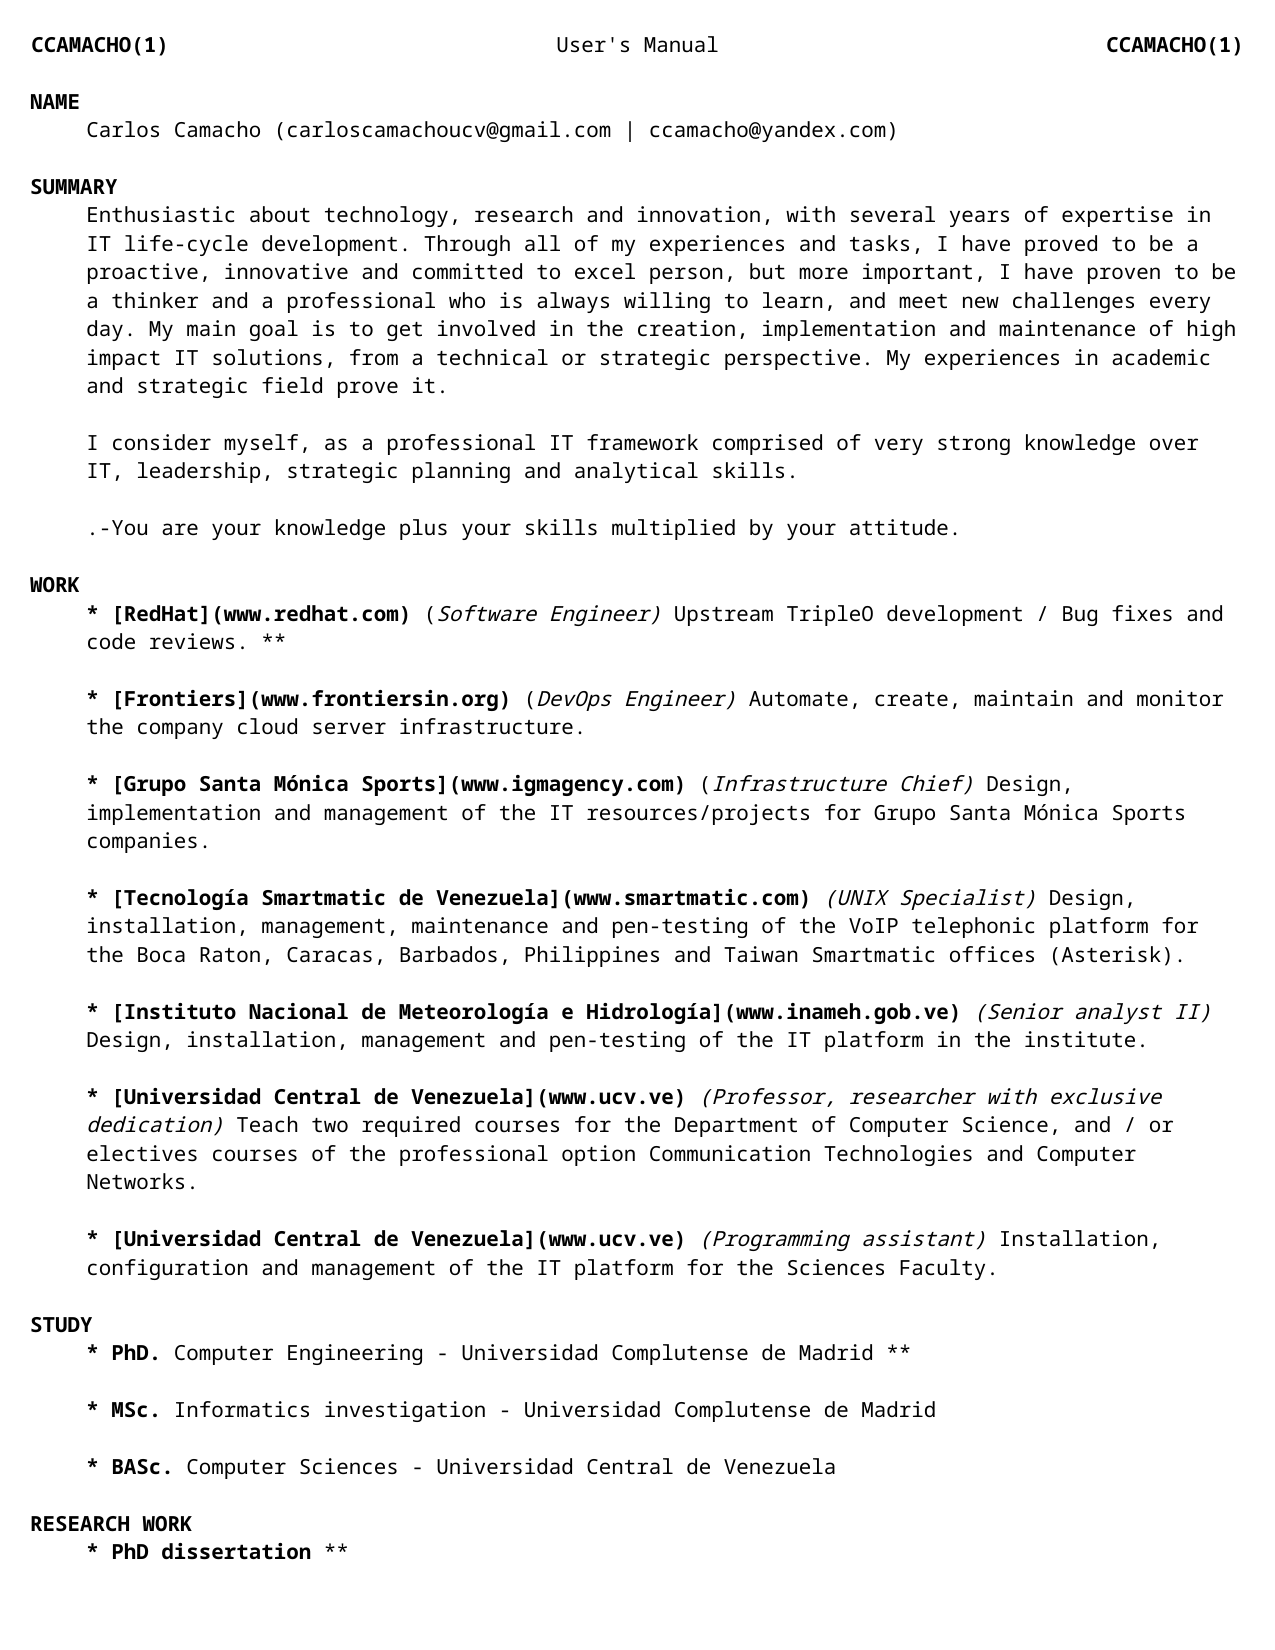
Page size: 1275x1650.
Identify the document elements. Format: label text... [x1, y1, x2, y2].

text NAME [30, 87, 1245, 115]
text * [Tecnología Smartmatic de Venezuela](www.smartmatic.com) (UNIX Specialist) Design, installation, management, maintenance and pen-testing of the VoIP telephonic platform for the Boca Raton, Caracas, Barbados, Philippines and Taiwan Smartmatic offices (Asterisk). [86, 883, 1245, 968]
text * [Universidad Central de Venezuela](www.ucv.ve) (Programming assistant) Installation, configuration and management of the IT platform for the Sciences Faculty. [86, 1224, 1245, 1281]
text WORK [30, 570, 1245, 599]
text Carlos Camacho (carloscamachoucv@gmail.com | ccamacho@yandex.com) [86, 115, 1245, 144]
text * MSc. Informatics investigation - Universidad Complutense de Madrid [86, 1395, 1245, 1423]
text CCAMACHO(1) User's Manual CCAMACHO(1) [30, 30, 1245, 58]
text RESEARCH WORK [30, 1509, 1245, 1537]
text * [Universidad Central de Venezuela](www.ucv.ve) (Professor, researcher with exclusive dedication) Teach two required courses for the Department of Computer Science, and / or electives courses of the professional option Communication Technologies and Computer Networks. [86, 1082, 1245, 1196]
text * [Grupo Santa Mónica Sports](www.igmagency.com) (Infrastructure Chief) Design, implementation and management of the IT resources/projects for Grupo Santa Mónica Sports companies. [86, 769, 1245, 855]
text * [Frontiers](www.frontiersin.org) (DevOps Engineer) Automate, create, maintain and monitor the company cloud server infrastructure. [86, 684, 1245, 741]
text * BASc. Computer Sciences - Universidad Central de Venezuela [86, 1452, 1245, 1480]
text Enthusiastic about technology, research and innovation, with several years of expertise in IT life-cycle development. Through all of my experiences and tasks, I have proved to be a proactive, innovative and committed to excel person, but more important, I have proven to be a thinker and a professional who is always willing to learn, and meet new challenges every day. My main goal is to get involved in the creation, implementation and maintenance of high impact IT solutions, from a technical or strategic perspective. My experiences in academic and strategic field prove it. I consider myself, as a professional IT framework comprised of very strong knowledge over IT, leadership, strategic planning and analytical skills. .-You are your knowledge plus your skills multiplied by your attitude. [86, 201, 1245, 542]
text STUDY [30, 1310, 1245, 1338]
text SUMMARY [30, 172, 1245, 201]
text * [RedHat](www.redhat.com) (Software Engineer) Upstream TripleO development / Bug fixes and code reviews. ** [86, 599, 1245, 656]
text * PhD dissertation ** [86, 1537, 1245, 1566]
text * PhD. Computer Engineering - Universidad Complutense de Madrid ** [86, 1338, 1245, 1367]
text * [Instituto Nacional de Meteorología e Hidrología](www.inameh.gob.ve) (Senior analyst II) Design, installation, management and pen-testing of the IT platform in the institute. [86, 997, 1245, 1054]
